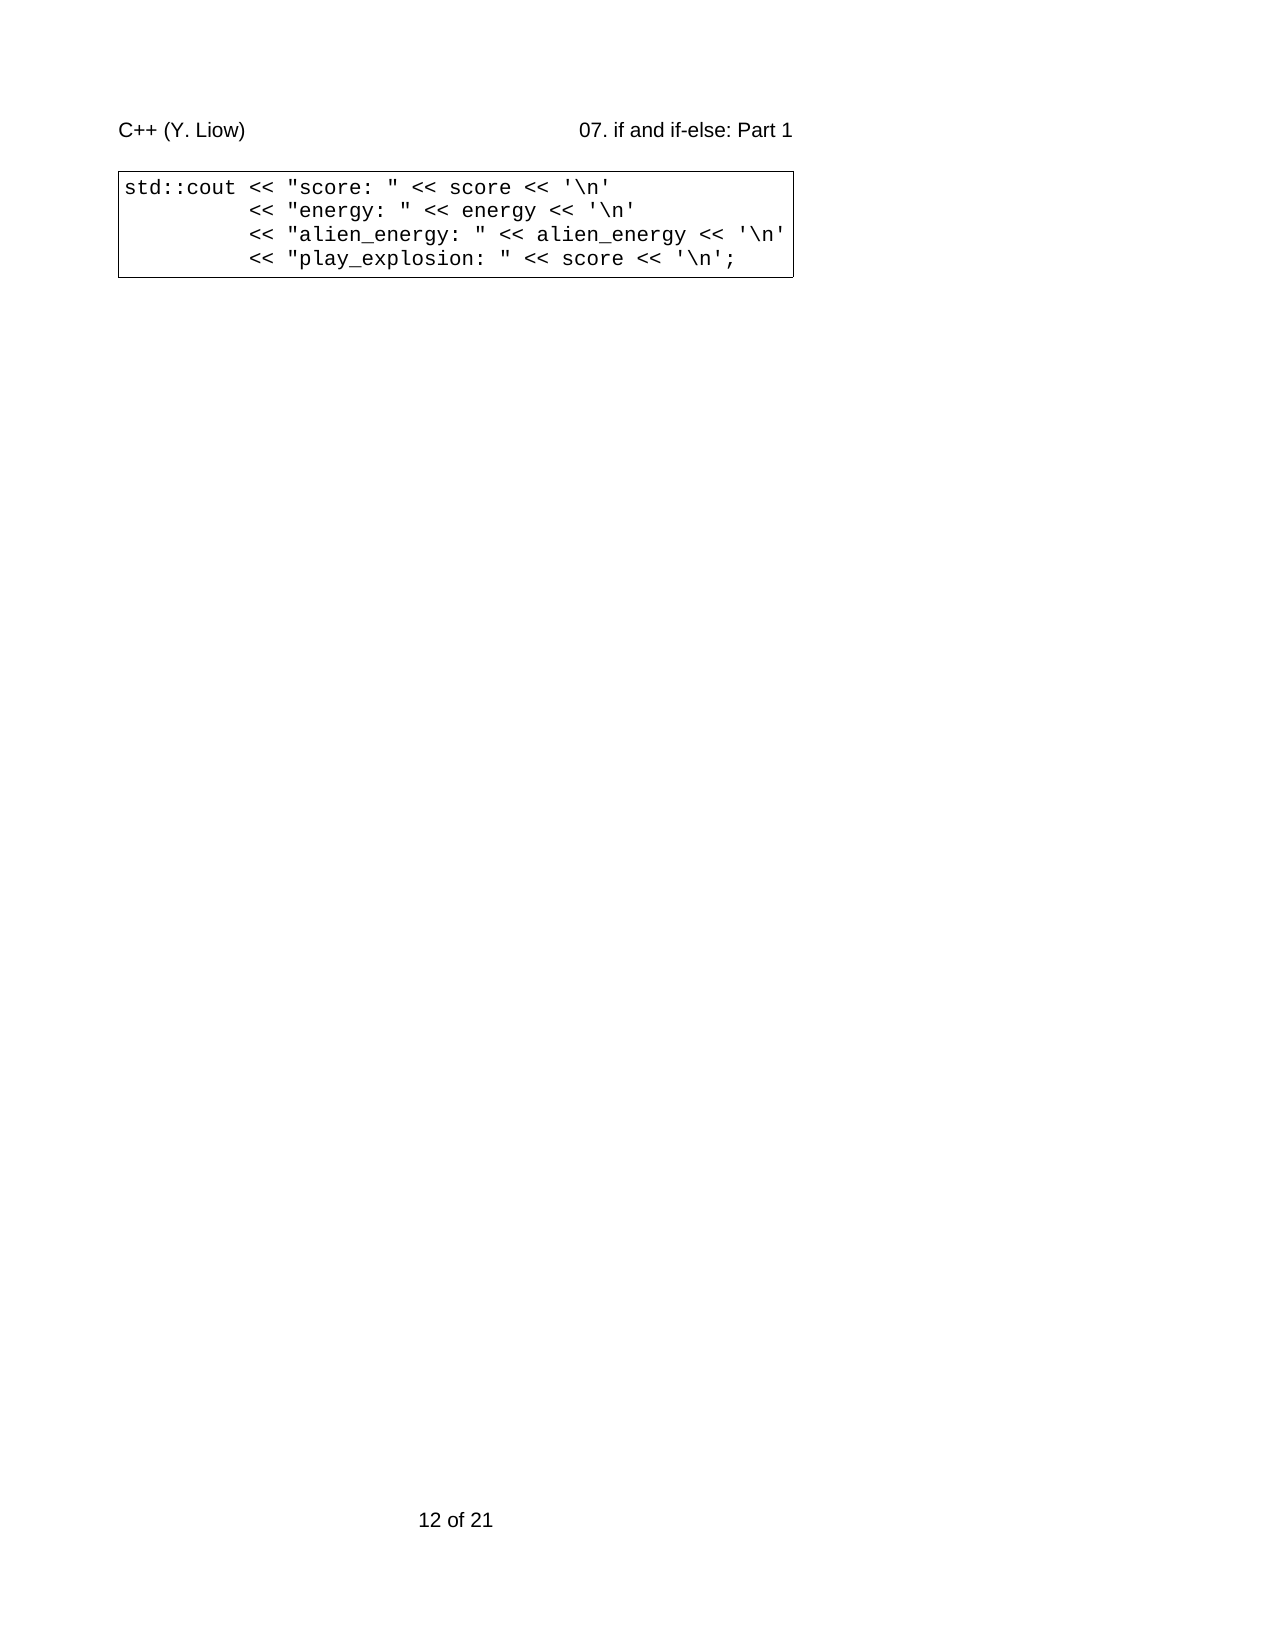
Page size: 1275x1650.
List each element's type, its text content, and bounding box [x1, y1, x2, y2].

table_header std::cout << "score: " << score << '\n' << "energy: " << energy << '\n' << "alien_energy: " << alien_energy << '\n' << "play_explosion: " << score << '\n'; [119, 172, 793, 277]
